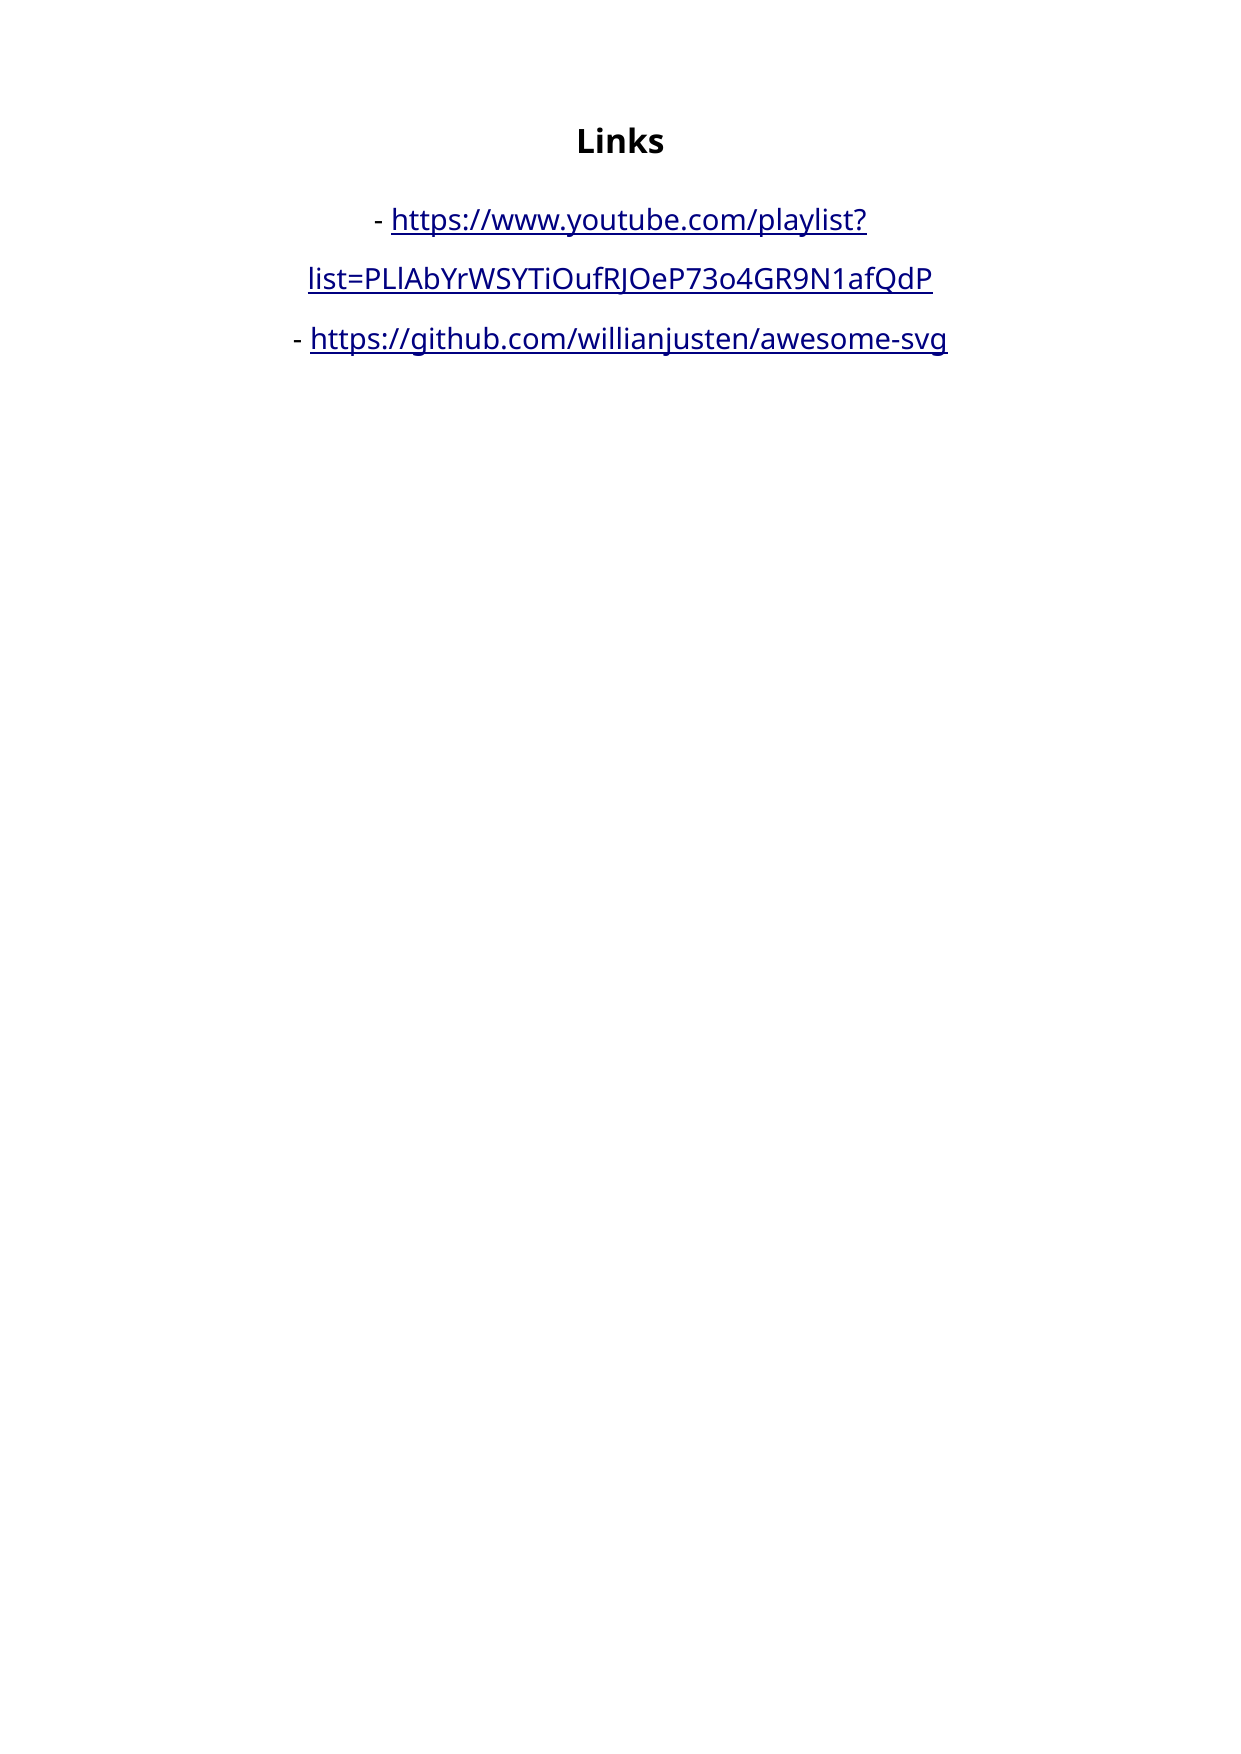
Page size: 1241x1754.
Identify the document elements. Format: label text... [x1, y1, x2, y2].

subtitle Links [118, 118, 1122, 164]
text - https://www.youtube.com/playlist?list=PLlAbYrWSYTiOufRJOeP73o4GR9N1afQdP [118, 199, 1122, 298]
text - https://github.com/willianjusten/awesome-svg [118, 318, 1122, 358]
